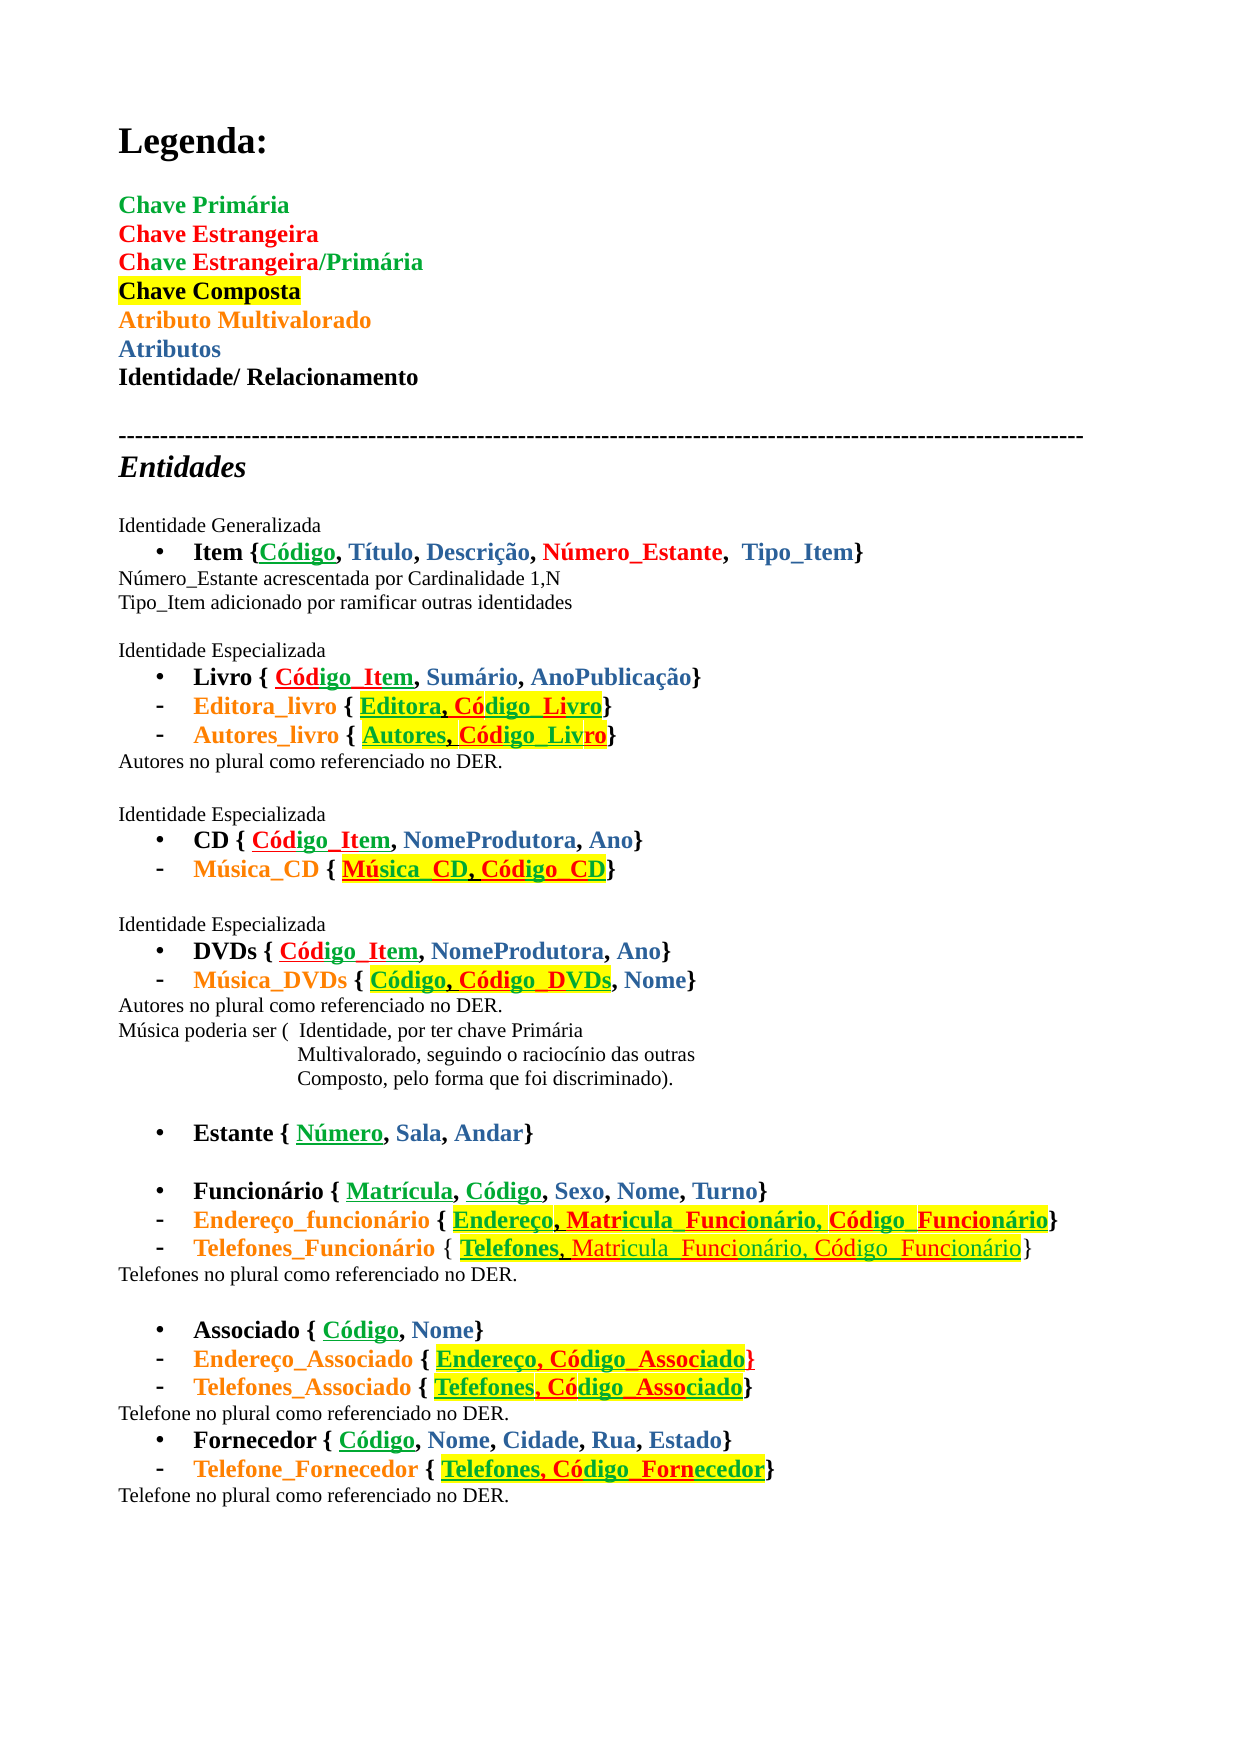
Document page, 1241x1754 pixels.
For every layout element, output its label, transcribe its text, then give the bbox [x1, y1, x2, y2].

text Identidade Generalizada [118, 513, 1122, 537]
text Telefone no plural como referenciado no DER. [118, 1483, 1122, 1507]
list Endereço_funcionário { Endereço, Matricula_Funcionário, Código_Funcionário} [156, 1205, 1122, 1233]
text Identidade Especializada [118, 912, 1122, 936]
list DVDs { Código_Item, NomeProdutora, Ano} [156, 936, 1122, 965]
text Multivalorado, seguindo o raciocínio das outras [118, 1042, 1122, 1066]
list Telefone_Fornecedor { Telefones, Código_Fornecedor} [156, 1454, 1122, 1483]
list Funcionário { Matrícula, Código, Sexo, Nome, Turno} [156, 1176, 1122, 1205]
text Tipo_Item adicionado por ramificar outras identidades [118, 590, 1122, 614]
text Identidade Especializada [118, 638, 1122, 662]
text Telefones no plural como referenciado no DER. [118, 1262, 1122, 1286]
list Editora_livro { Editora, Código_Livro} [156, 691, 1122, 720]
text Legenda: [118, 118, 1122, 161]
list CD { Código_Item, NomeProdutora, Ano} [156, 826, 1122, 854]
list Música_DVDs { Código, Código_DVDs, Nome} [156, 965, 1122, 993]
list Telefones_Funcionário { Telefones, Matricula_Funcionário, Código_Funcionário} [156, 1233, 1122, 1262]
text Entidades [118, 449, 1122, 485]
list Livro { Código_Item, Sumário, AnoPublicação} [156, 662, 1122, 691]
list Autores_livro { Autores, Código_Livro} [156, 720, 1122, 749]
text Chave Estrangeira [118, 219, 1122, 247]
list Endereço_Associado { Endereço, Código_Associado} [156, 1344, 1122, 1372]
text Chave Primária [118, 190, 1122, 219]
text Chave Estrangeira/Primária [118, 247, 1122, 276]
text Número_Estante acrescentada por Cardinalidade 1,N [118, 566, 1122, 590]
text Música poderia ser ( Identidade, por ter chave Primária [118, 1017, 1122, 1042]
text Autores no plural como referenciado no DER. [118, 993, 1122, 1017]
list Música_CD { Música_CD, Código_CD} [156, 854, 1122, 883]
text Autores no plural como referenciado no DER. [118, 749, 1122, 773]
list Item {Código, Título, Descrição, Número_Estante, Tipo_Item} [156, 537, 1122, 566]
text Identidade/ Relacionamento [118, 362, 1122, 391]
list Estante { Número, Sala, Andar} [156, 1118, 1122, 1147]
text Telefone no plural como referenciado no DER. [118, 1401, 1122, 1425]
list Associado { Código, Nome} [156, 1315, 1122, 1344]
text Atributo Multivalorado [118, 305, 1122, 334]
text Composto, pelo forma que foi discriminado). [118, 1066, 1122, 1090]
text Identidade Especializada [118, 802, 1122, 826]
list Telefones_Associado { Tefefones, Código_Associado} [156, 1372, 1122, 1401]
text Chave Composta [118, 276, 1122, 305]
text Atributos [118, 334, 1122, 362]
list Fornecedor { Código, Nome, Cidade, Rua, Estado} [156, 1425, 1122, 1454]
text -------------------------------------------------------------------------------------------------------------------- [118, 420, 1122, 449]
